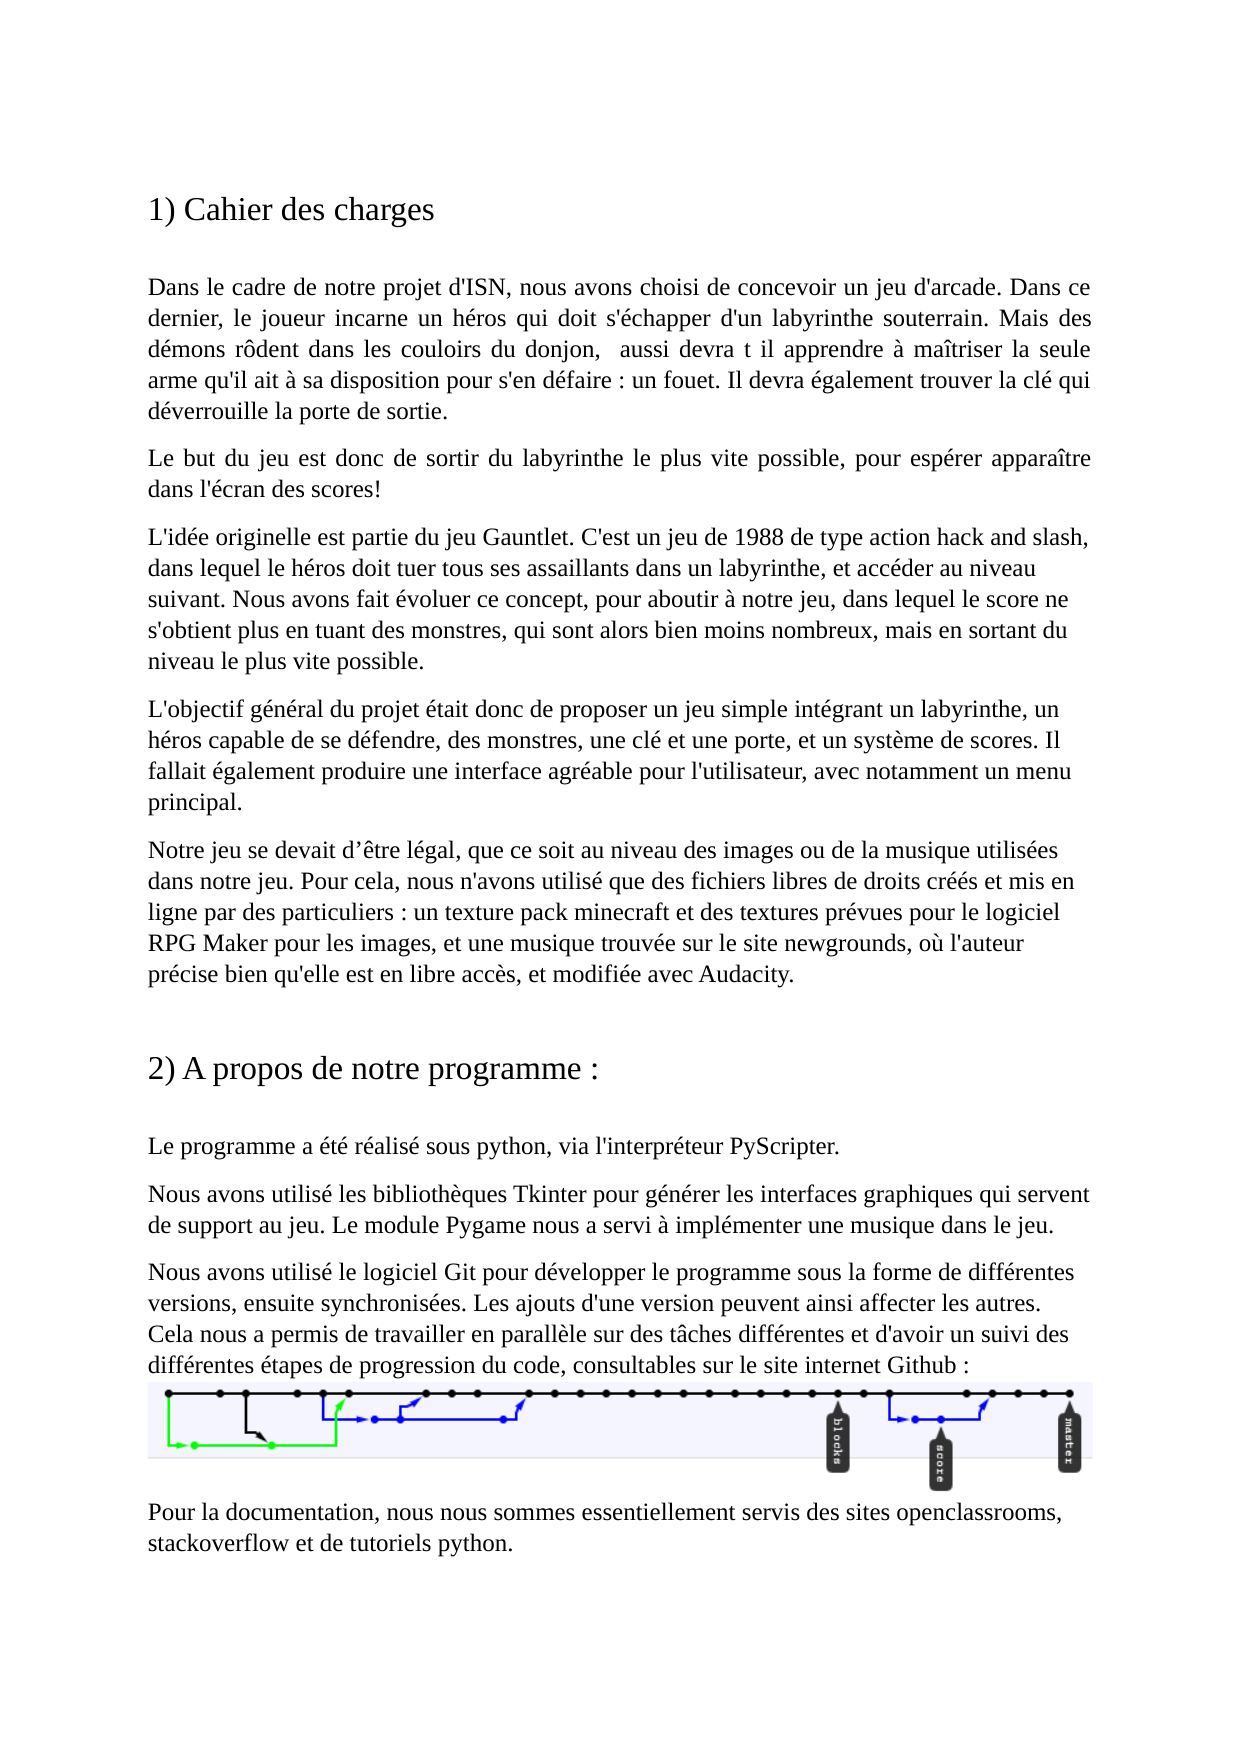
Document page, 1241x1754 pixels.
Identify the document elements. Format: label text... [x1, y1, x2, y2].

text Pour la documentation, nous nous sommes essentiellement servis des sites openclassrooms, stackoverflow et de tutoriels python. [148, 1495, 1093, 1556]
list 1) Cahier des charges [148, 189, 1093, 227]
text Le programme a été réalisé sous python, via l'interpréteur PyScripter. [148, 1131, 1093, 1160]
text Nous avons utilisé les bibliothèques Tkinter pour générer les interfaces graphiques qui servent de support au jeu. Le module Pygame nous a servi à implémenter une musique dans le jeu. [148, 1179, 1093, 1238]
picture [147, 1382, 1093, 1495]
text Le but du jeu est donc de sortir du labyrinthe le plus vite possible, pour espérer apparaître dans l'écran des scores! [148, 443, 1093, 503]
text L'idée originelle est partie du jeu Gauntlet. C'est un jeu de 1988 de type action hack and slash, dans lequel le héros doit tuer tous ses assaillants dans un labyrinthe, et accéder au niveau suivant. Nous avons fait évoluer ce concept, pour aboutir à notre jeu, dans lequel le score ne s'obtient plus en tuant des monstres, qui sont alors bien moins nombreux, mais en sortant du niveau le plus vite possible. [148, 522, 1093, 675]
text L'objectif général du projet était donc de proposer un jeu simple intégrant un labyrinthe, un héros capable de se défendre, des monstres, une clé et une porte, et un système de scores. Il fallait également produire une interface agréable pour l'utilisateur, avec notamment un menu principal. [148, 694, 1093, 816]
text Dans le cadre de notre projet d'ISN, nous avons choisi de concevoir un jeu d'arcade. Dans ce dernier, le joueur incarne un héros qui doit s'échapper d'un labyrinthe souterrain. Mais des démons rôdent dans les couloirs du donjon, aussi devra t il apprendre à maîtriser la seule arme qu'il ait à sa disposition pour s'en défaire : un fouet. Il devra également trouver la clé qui déverrouille la porte de sortie. [148, 272, 1093, 424]
text Nous avons utilisé le logiciel Git pour développer le programme sous la forme de différentes versions, ensuite synchronisées. Les ajouts d'une version peuvent ainsi affecter les autres. Cela nous a permis de travailler en parallèle sur des tâches différentes et d'avoir un suivi des différentes étapes de progression du code, consultables sur le site internet Github : [148, 1257, 1093, 1379]
text Notre jeu se devait d’être légal, que ce soit au niveau des images ou de la musique utilisées dans notre jeu. Pour cela, nous n'avons utilisé que des fichiers libres de droits créés et mis en ligne par des particuliers : un texture pack minecraft et des textures prévues pour le logiciel RPG Maker pour les images, et une musique trouvée sur le site newgrounds, où l'auteur précise bien qu'elle est en libre accès, et modifiée avec Audacity. [148, 835, 1093, 988]
list 2) A propos de notre programme : [148, 1048, 1093, 1087]
